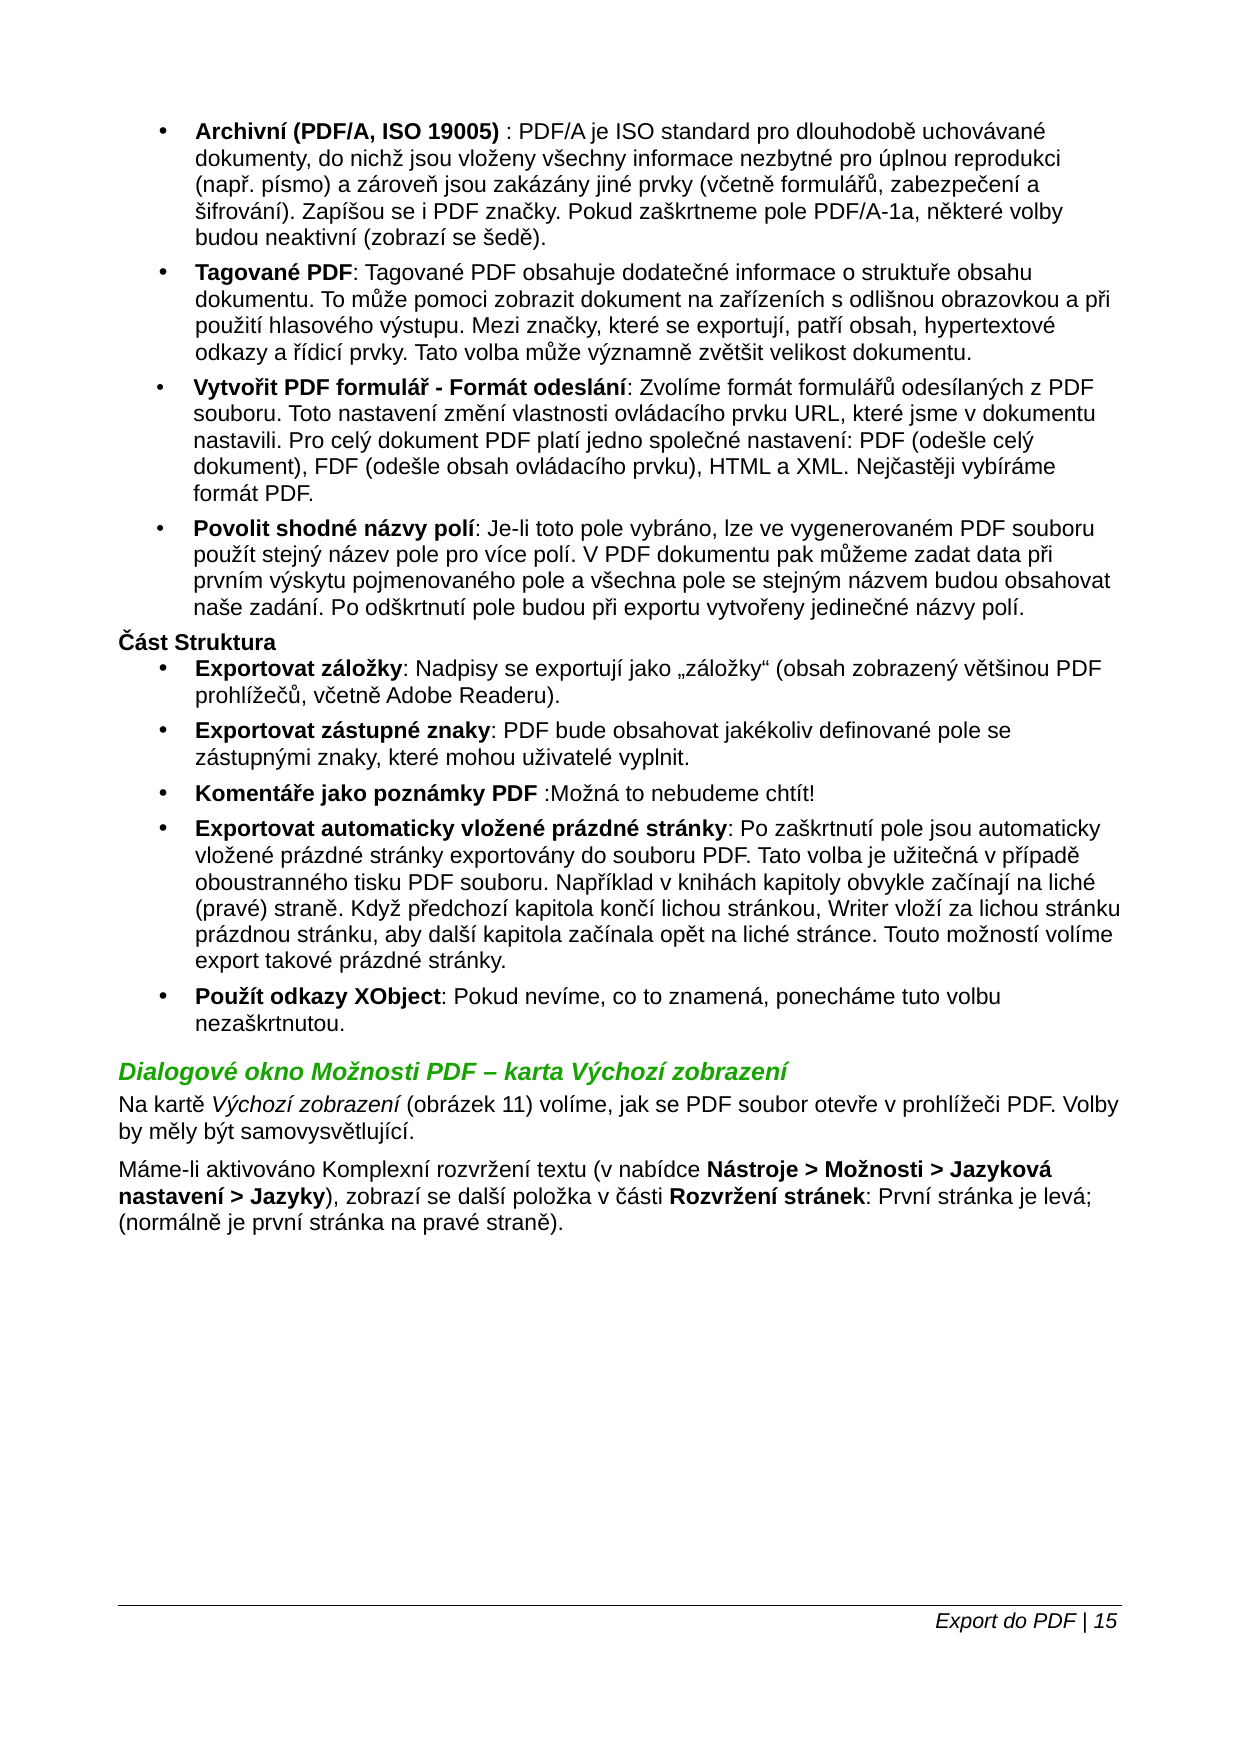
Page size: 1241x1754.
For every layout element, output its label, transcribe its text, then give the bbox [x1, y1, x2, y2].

list Exportovat automaticky vložené prázdné stránky: Po zaškrtnutí pole jsou automaticky vložené prázdné stránky exportovány do souboru PDF. Tato volba je užitečná v případě oboustranného tisku PDF souboru. Například v knihách kapitoly obvykle začínají na liché (pravé) straně. Když předchozí kapitola končí lichou stránkou, Writer vloží za lichou stránku prázdnou stránku, aby další kapitola začínala opět na liché stránce. Touto možností volíme export takové prázdné stránky. [156, 815, 1122, 974]
list Vytvořit PDF formulář - Formát odeslání: Zvolíme formát formulářů odesílaných z PDF souboru. Toto nastavení změní vlastnosti ovládacího prvku URL, které jsme v dokumentu nastavili. Pro celý dokument PDF platí jedno společné nastavení: PDF (odešle celý dokument), FDF (odešle obsah ovládacího prvku), HTML a XML. Nejčastěji vybíráme formát PDF. [156, 374, 1122, 506]
list Komentáře jako poznámky PDF :Možná to nebudeme chtít! [156, 779, 1122, 806]
text Část Struktura [118, 629, 1122, 655]
list Použít odkazy XObject: Pokud nevíme, co to znamená, ponecháme tuto volbu nezaškrtnutou. [156, 983, 1122, 1036]
list Tagované PDF: Tagované PDF obsahuje dodatečné informace o struktuře obsahu dokumentu. To může pomoci zobrazit dokument na zařízeních s odlišnou obrazovkou a při použití hlasového výstupu. Mezi značky, které se exportují, patří obsah, hypertextové odkazy a řídicí prvky. Tato volba může významně zvětšit velikost dokumentu. [156, 259, 1122, 365]
list Exportovat zástupné znaky: PDF bude obsahovat jakékoliv definované pole se zástupnými znaky, které mohou uživatelé vyplnit. [156, 717, 1122, 771]
list Archivní (PDF/A, ISO 19005) : PDF/A je ISO standard pro dlouhodobě uchovávané dokumenty, do nichž jsou vloženy všechny informace nezbytné pro úplnou reprodukci (např. písmo) a zároveň jsou zakázány jiné prvky (včetně formulářů, zabezpečení a šifrování). Zapíšou se i PDF značky. Pokud zaškrtneme pole PDF/A-1a, některé volby budou neaktivní (zobrazí se šedě). [156, 118, 1122, 250]
list Exportovat záložky: Nadpisy se exportují jako „záložky“ (obsah zobrazený většinou PDF prohlížečů, včetně Adobe Readeru). [156, 655, 1122, 708]
subtitle Dialogové okno Možnosti PDF – karta Výchozí zobrazení [118, 1057, 1122, 1085]
text Na kartě Výchozí zobrazení (obrázek 11) volíme, jak se PDF soubor otevře v prohlížeči PDF. Volby by měly být samovysvětlující. [118, 1091, 1122, 1144]
text Máme-li aktivováno Komplexní rozvržení textu (v nabídce Nástroje > Možnosti > Jazyková nastavení > Jazyky), zobrazí se další položka v části Rozvržení stránek: První stránka je levá; (normálně je první stránka na pravé straně). [118, 1156, 1122, 1236]
list Povolit shodné názvy polí: Je-li toto pole vybráno, lze ve vygenerovaném PDF souboru použít stejný název pole pro více polí. V PDF dokumentu pak můžeme zadat data při prvním výskytu pojmenovaného pole a všechna pole se stejným názvem budou obsahovat naše zadání. Po odškrtnutí pole budou při exportu vytvořeny jedinečné názvy polí. [156, 515, 1122, 620]
